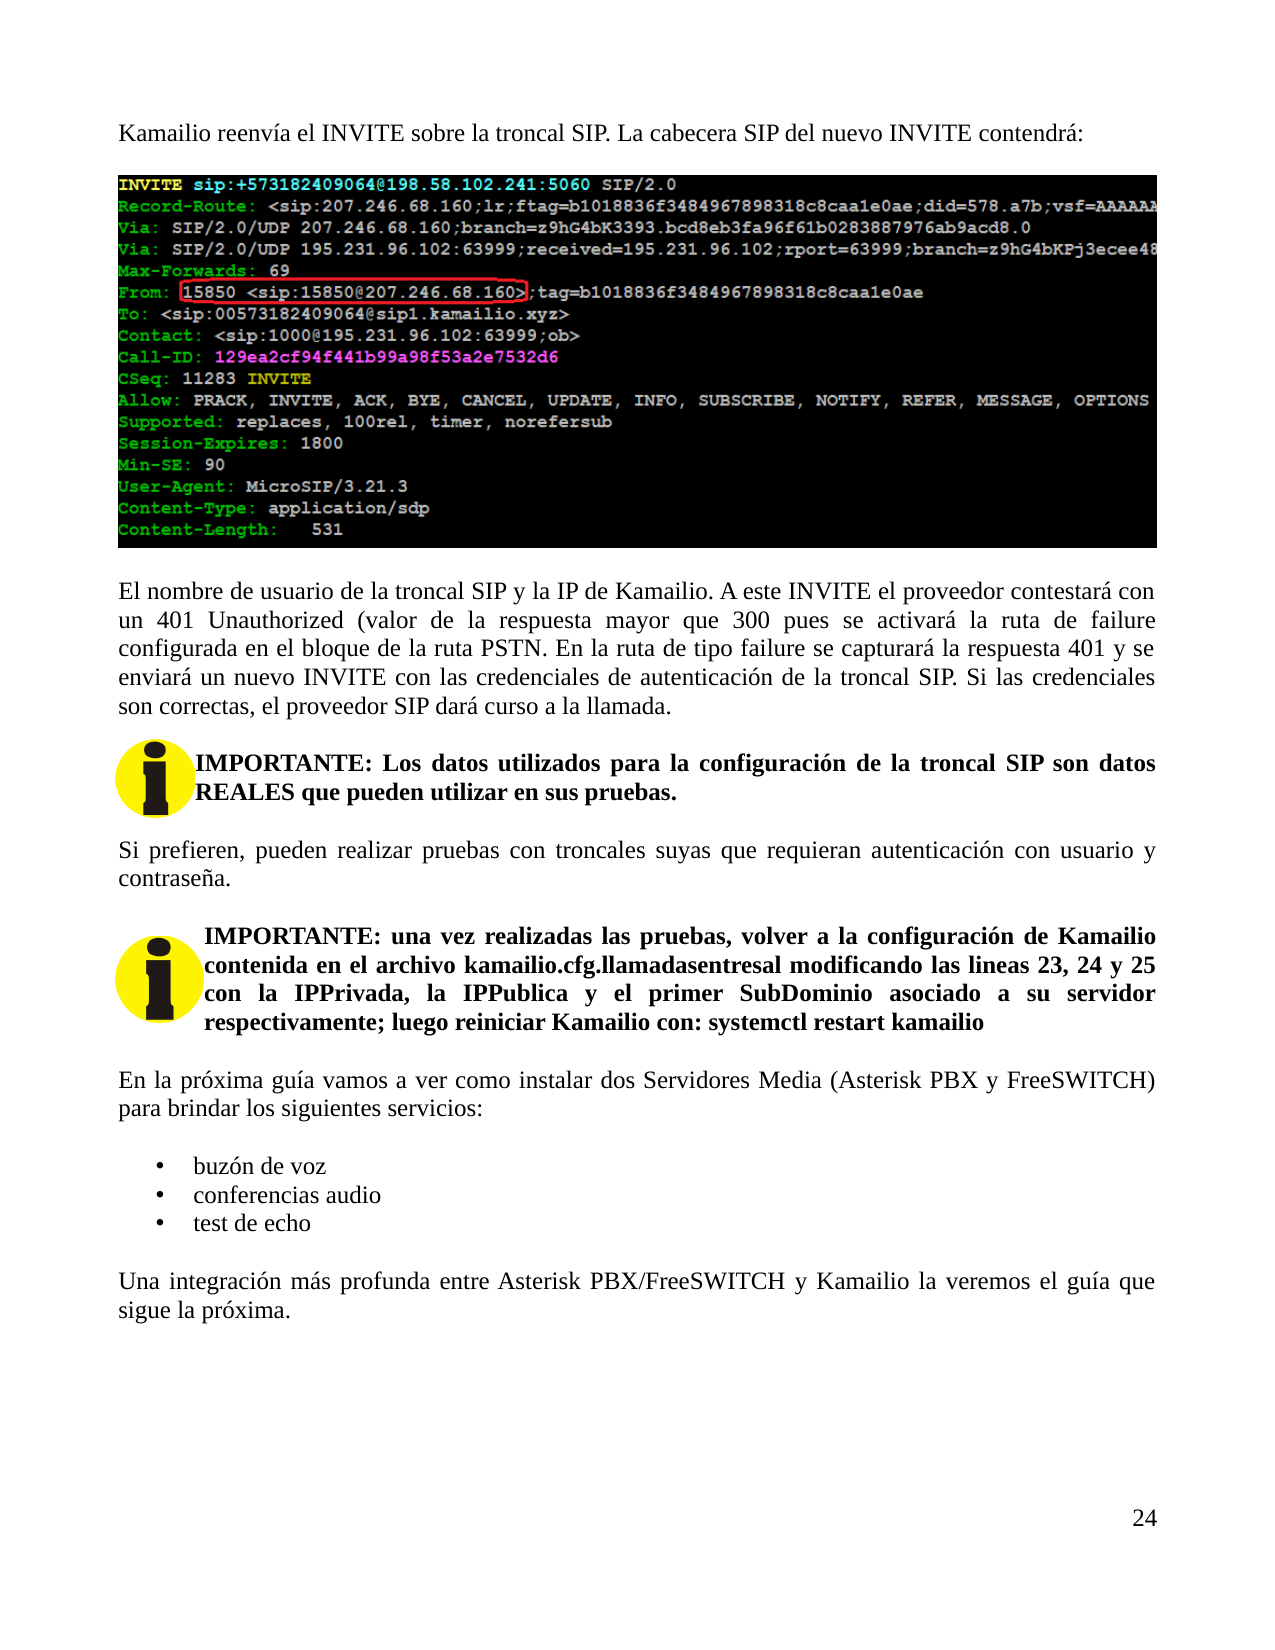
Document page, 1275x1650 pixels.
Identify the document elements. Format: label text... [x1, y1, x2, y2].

picture [115, 936, 204, 1023]
picture [118, 175, 1157, 548]
text IMPORTANTE: una vez realizadas las pruebas, volver a la configuración de Kamailio contenida en el archivo kamailio.cfg.llamadasentresal modificando las lineas 23, 24 y 25 con la IPPrivada, la IPPublica y el primer SubDominio asociado a su servidor respectivamente; luego reiniciar Kamailio con: systemctl restart kamailio [118, 921, 1157, 1036]
list buzón de voz [156, 1151, 1157, 1180]
text Una integración más profunda entre Asterisk PBX/FreeSWITCH y Kamailio la veremos el guía que sigue la próxima. [118, 1266, 1157, 1323]
text IMPORTANTE: Los datos utilizados para la configuración de la troncal SIP son datos REALES que pueden utilizar en sus pruebas. [195, 748, 1157, 806]
text En la próxima guía vamos a ver como instalar dos Servidores Media (Asterisk PBX y FreeSWITCH) para brindar los siguientes servicios: [118, 1065, 1157, 1122]
list conferencias audio [156, 1180, 1157, 1208]
text Kamailio reenvía el INVITE sobre la troncal SIP. La cabecera SIP del nuevo INVITE contendrá: [118, 118, 1157, 147]
picture [115, 739, 195, 818]
list test de echo [156, 1208, 1157, 1237]
text Si prefieren, pueden realizar pruebas con troncales suyas que requieran autenticación con usuario y contraseña. [118, 835, 1157, 892]
text El nombre de usuario de la troncal SIP y la IP de Kamailio. A este INVITE el proveedor contestará con un 401 Unauthorized (valor de la respuesta mayor que 300 pues se activará la ruta de failure configurada en el bloque de la ruta PSTN. En la ruta de tipo failure se capturará la respuesta 401 y se enviará un nuevo INVITE con las credenciales de autenticación de la troncal SIP. Si las credenciales son correctas, el proveedor SIP dará curso a la llamada. [118, 576, 1157, 720]
